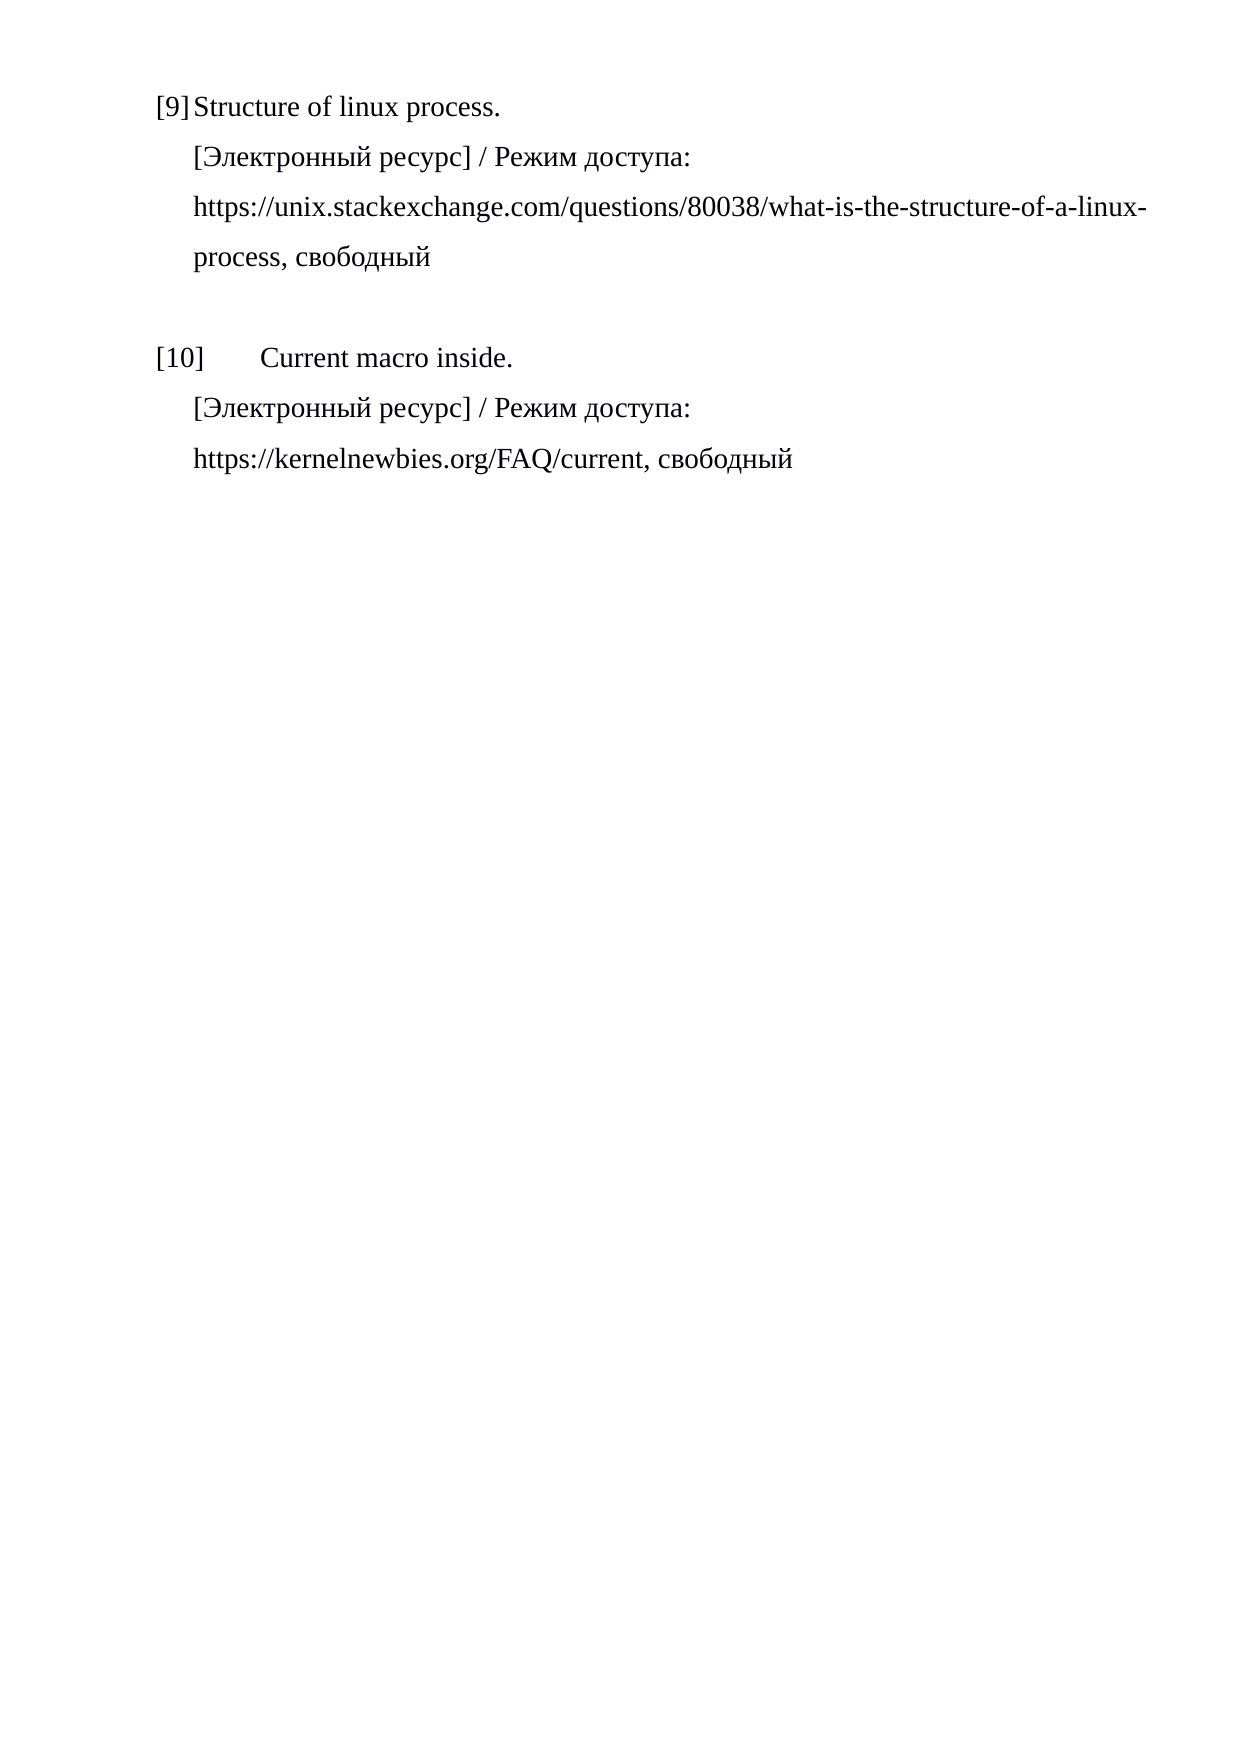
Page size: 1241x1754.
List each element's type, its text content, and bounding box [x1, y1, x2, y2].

list Structure of linux process. [156, 89, 1152, 122]
list Current macro inside. [156, 340, 1152, 374]
list [Электронный ресурс] / Режим доступа: https://kernelnewbies.org/FAQ/current, свободный [193, 391, 1152, 474]
list [Электронный ресурс] / Режим доступа: https://unix.stackexchange.com/questions/80038/what-is-the-structure-of-a-linux-process, свободный [193, 139, 1152, 273]
